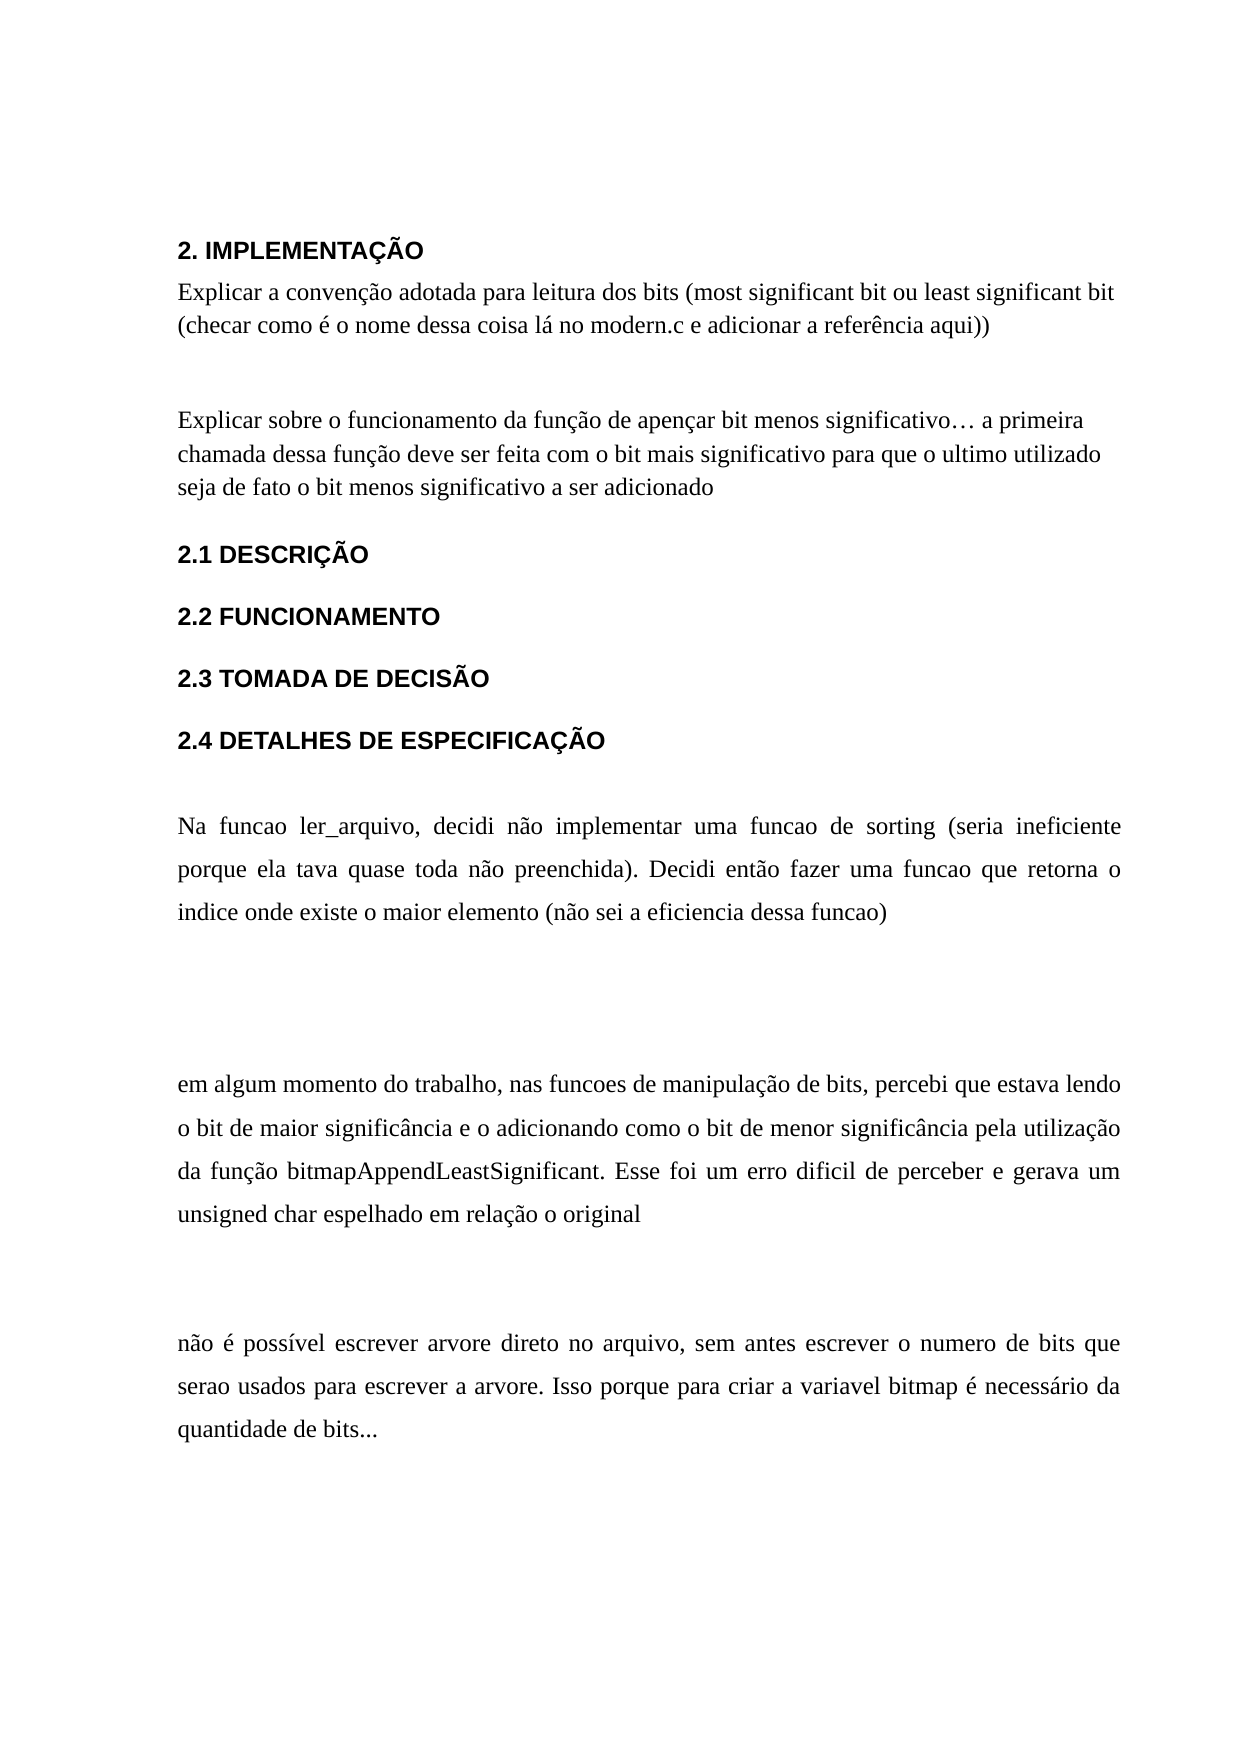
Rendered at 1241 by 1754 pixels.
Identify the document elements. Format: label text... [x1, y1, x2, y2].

subtitle 2.3 TOMADA DE DECISÃO [177, 664, 1122, 693]
text em algum momento do trabalho, nas funcoes de manipulação de bits, percebi que estava lendo o bit de maior significância e o adicionando como o bit de menor significância pela utilização da função bitmapAppendLeastSignificant. Esse foi um erro dificil de perceber e gerava um unsigned char espelhado em relação o original [177, 1069, 1122, 1228]
text Explicar sobre o funcionamento da função de apençar bit menos significativo… a primeira chamada dessa função deve ser feita com o bit mais significativo para que o ultimo utilizado seja de fato o bit menos significativo a ser adicionado [177, 406, 1122, 500]
subtitle 2. IMPLEMENTAÇÃO [177, 236, 1122, 265]
text Na funcao ler_arquivo, decidi não implementar uma funcao de sorting (seria ineficiente porque ela tava quase toda não preenchida). Decidi então fazer uma funcao que retorna o indice onde existe o maior elemento (não sei a eficiencia dessa funcao) [177, 811, 1122, 926]
subtitle 2.1 DESCRIÇÃO [177, 540, 1122, 569]
subtitle 2.4 DETALHES DE ESPECIFICAÇÃO [177, 726, 1122, 755]
text Explicar a convenção adotada para leitura dos bits (most significant bit ou least significant bit (checar como é o nome dessa coisa lá no modern.c e adicionar a referência aqui)) [177, 277, 1122, 339]
subtitle 2.2 FUNCIONAMENTO [177, 602, 1122, 631]
text não é possível escrever arvore direto no arquivo, sem antes escrever o numero de bits que serao usados para escrever a arvore. Isso porque para criar a variavel bitmap é necessário da quantidade de bits... [177, 1328, 1122, 1443]
